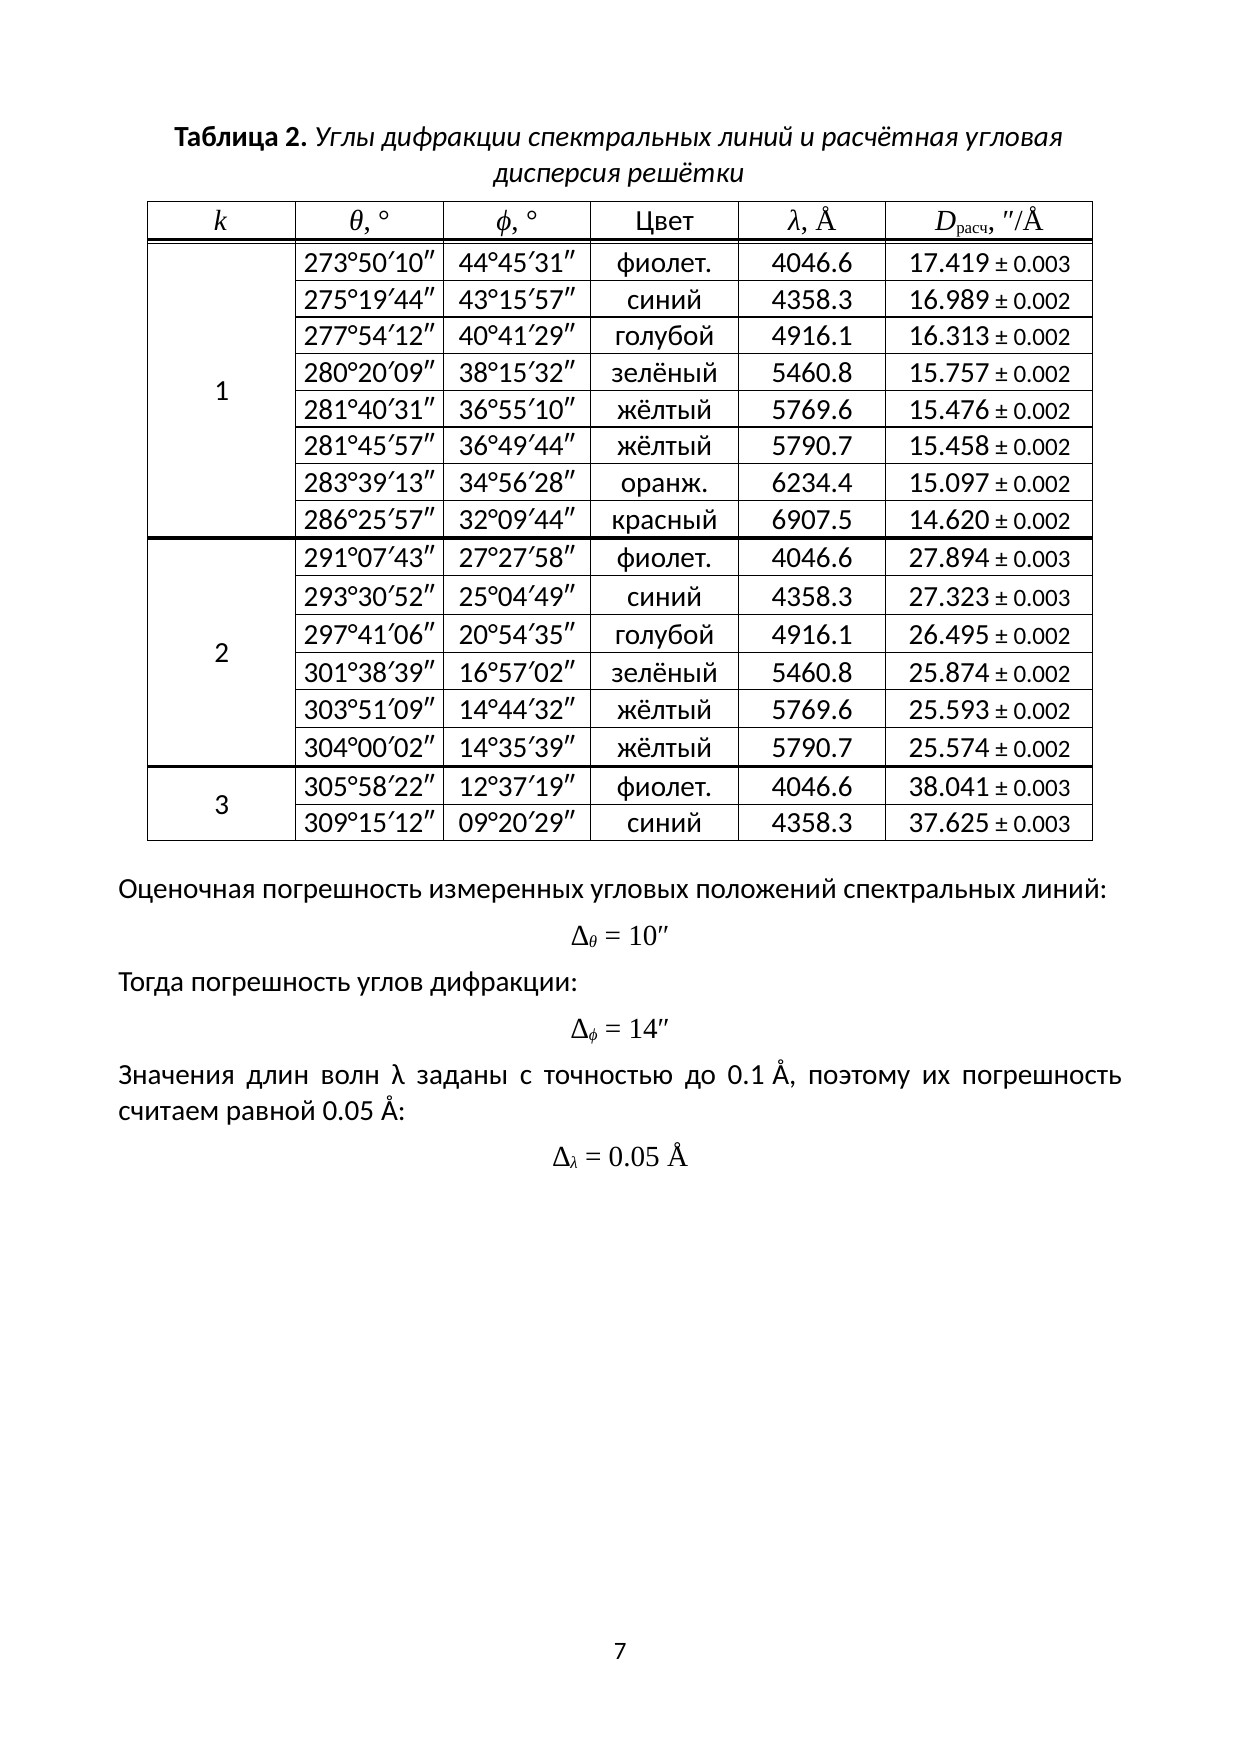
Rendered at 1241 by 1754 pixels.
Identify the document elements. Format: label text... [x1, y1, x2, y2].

table_cell 40°41′29″ [444, 318, 590, 353]
table_cell 4358.3 [739, 805, 885, 840]
table_cell синий [591, 576, 738, 614]
table_cell синий [591, 281, 738, 316]
table_cell 286°25′57″ [296, 501, 443, 536]
text Тогда погрешность углов дифракции: [118, 963, 1122, 999]
table_cell 15.476 ± 0.002 [886, 391, 1092, 426]
table_cell фиолет. [591, 244, 738, 280]
table_cell 5460.8 [739, 354, 885, 390]
table_cell жёлтый [591, 690, 738, 727]
table_cell 17.419 ± 0.003 [886, 244, 1092, 280]
text Значения длин волн λ заданы с точностью до 0.1 Å, поэтому их погрешность считаем равной 0.05 Å: [118, 1056, 1122, 1127]
table_cell 15.097 ± 0.002 [886, 464, 1092, 500]
table_cell 12°37′19″ [444, 768, 590, 803]
table_cell 5460.8 [739, 653, 885, 689]
table_cell фиолет. [591, 540, 738, 575]
table_cell 4046.6 [739, 540, 885, 575]
table_cell 32°09′44″ [444, 501, 590, 536]
table_cell жёлтый [591, 428, 738, 463]
table_cell 6234.4 [739, 464, 885, 500]
table_cell 297°41′06″ [296, 615, 443, 652]
table_cell 301°38′39″ [296, 653, 443, 689]
table_header θ, ° [296, 202, 443, 238]
table_cell 5790.7 [739, 728, 885, 765]
table_cell 16°57′02″ [444, 653, 590, 689]
table_cell 38.041 ± 0.003 [886, 768, 1092, 803]
table_cell 309°15′12″ [296, 805, 443, 840]
table_cell 277°54′12″ [296, 318, 443, 353]
table_cell красный [591, 501, 738, 536]
table_cell 4358.3 [739, 281, 885, 316]
table_cell 27.894 ± 0.003 [886, 540, 1092, 575]
table_cell 4046.6 [739, 244, 885, 280]
table_cell зелёный [591, 653, 738, 689]
table_cell 4916.1 [739, 318, 885, 353]
table_cell 27.323 ± 0.003 [886, 576, 1092, 614]
table_cell 275°19′44″ [296, 281, 443, 316]
table_header k [148, 202, 295, 238]
table_cell 303°51′09″ [296, 690, 443, 727]
table_cell 14.620 ± 0.002 [886, 501, 1092, 536]
table_cell 25.574 ± 0.002 [886, 728, 1092, 765]
text Таблица 2. Углы дифракции спектральных линий и расчётная угловая дисперсия решётки [118, 118, 1122, 189]
text ∆λ = 0.05 Å [118, 1139, 1122, 1173]
table_cell 27°27′58″ [444, 540, 590, 575]
table_cell 281°45′57″ [296, 428, 443, 463]
table_header λ, Å [739, 202, 885, 238]
table_cell 5790.7 [739, 428, 885, 463]
table_cell 36°55′10″ [444, 391, 590, 426]
table_cell фиолет. [591, 768, 738, 803]
text ∆ϕ = 14″ [118, 1011, 1122, 1044]
table_cell 44°45′31″ [444, 244, 590, 280]
table_cell 281°40′31″ [296, 391, 443, 426]
table_header ϕ, ° [444, 202, 590, 238]
table_cell 273°50′10″ [296, 244, 443, 280]
table_cell 25.874 ± 0.002 [886, 653, 1092, 689]
table_cell 25.593 ± 0.002 [886, 690, 1092, 727]
table_cell зелёный [591, 354, 738, 390]
table_cell 6907.5 [739, 501, 885, 536]
table_cell жёлтый [591, 728, 738, 765]
table_cell 283°39′13″ [296, 464, 443, 500]
table_cell 5769.6 [739, 690, 885, 727]
table_cell 15.458 ± 0.002 [886, 428, 1092, 463]
table_cell синий [591, 805, 738, 840]
table_header Dрасч, ″/Å [886, 202, 1092, 238]
table_header Цвет [591, 202, 738, 238]
table_cell 4046.6 [739, 768, 885, 803]
table_cell 36°49′44″ [444, 428, 590, 463]
table_cell 4358.3 [739, 576, 885, 614]
table_cell голубой [591, 318, 738, 353]
table_cell 14°35′39″ [444, 728, 590, 765]
table_cell 5769.6 [739, 391, 885, 426]
text Оценочная погрешность измеренных угловых положений спектральных линий: [118, 871, 1122, 906]
table_cell жёлтый [591, 391, 738, 426]
table_cell 291°07′43″ [296, 540, 443, 575]
table_cell 1 [148, 244, 295, 536]
table_cell 3 [148, 768, 295, 840]
table_cell 37.625 ± 0.003 [886, 805, 1092, 840]
table_cell оранж. [591, 464, 738, 500]
table_cell 09°20′29″ [444, 805, 590, 840]
table_cell 304°00′02″ [296, 728, 443, 765]
table_cell 305°58′22″ [296, 768, 443, 803]
table_cell 293°30′52″ [296, 576, 443, 614]
table_cell 4916.1 [739, 615, 885, 652]
table_cell 2 [148, 540, 295, 765]
table_cell голубой [591, 615, 738, 652]
table_cell 16.313 ± 0.002 [886, 318, 1092, 353]
table_cell 20°54′35″ [444, 615, 590, 652]
table_cell 25°04′49″ [444, 576, 590, 614]
text ∆θ = 10″ [118, 918, 1122, 952]
table_cell 38°15′32″ [444, 354, 590, 390]
table_cell 43°15′57″ [444, 281, 590, 316]
table_cell 26.495 ± 0.002 [886, 615, 1092, 652]
table_cell 15.757 ± 0.002 [886, 354, 1092, 390]
table_cell 34°56′28″ [444, 464, 590, 500]
table_cell 280°20′09″ [296, 354, 443, 390]
table_cell 14°44′32″ [444, 690, 590, 727]
table_cell 16.989 ± 0.002 [886, 281, 1092, 316]
